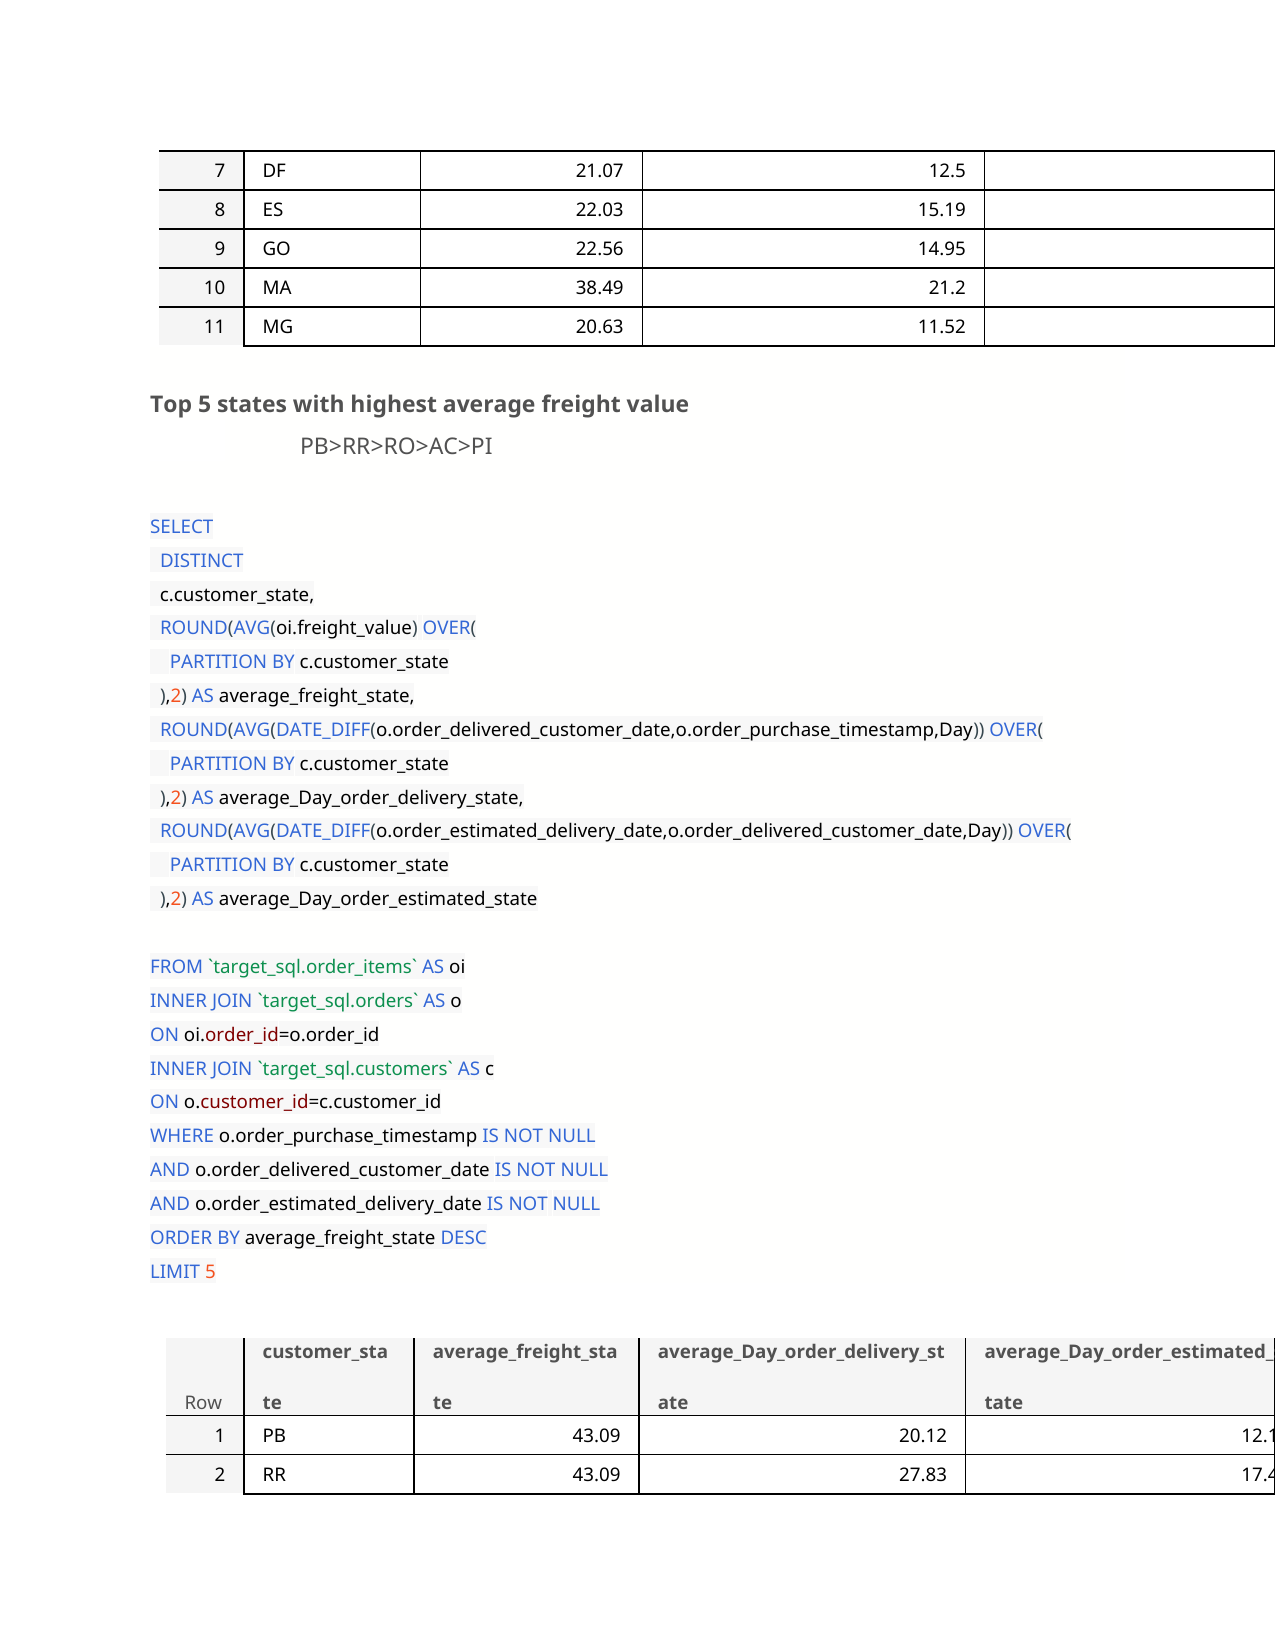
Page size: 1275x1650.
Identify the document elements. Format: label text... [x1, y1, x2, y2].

text DISTINCT [150, 547, 1125, 572]
table_header [244, 1292, 414, 1338]
text PARTITION BY c.customer_state [150, 750, 1125, 776]
text INNER JOIN `target_sql.orders` AS o [150, 987, 1125, 1013]
text ),2) AS average_freight_state, [150, 682, 1125, 708]
table_cell 10 [159, 269, 243, 306]
table_cell 14.95 [643, 230, 984, 267]
text ROUND(AVG(DATE_DIFF(o.order_estimated_delivery_date,o.order_delivered_customer_date,Day)) OVER( [150, 818, 1125, 843]
text ROUND(AVG(DATE_DIFF(o.order_delivered_customer_date,o.order_purchase_timestamp,Day)) OVER( [150, 716, 1125, 742]
table_cell MG [245, 308, 420, 345]
text AND o.order_estimated_delivery_date IS NOT NULL [150, 1190, 1125, 1216]
text ROUND(AVG(oi.freight_value) OVER( [150, 615, 1125, 640]
text ),2) AS average_Day_order_estimated_state [150, 886, 1125, 911]
table_cell 38.49 [421, 269, 642, 306]
table_cell 17.43 [966, 1455, 1274, 1493]
text PB>RR>RO>AC>PI [225, 430, 1125, 461]
table_cell average_freight_state [415, 1338, 638, 1415]
text ON o.customer_id=c.customer_id [150, 1089, 1125, 1114]
table_cell 2 [166, 1455, 243, 1493]
text WHERE o.order_purchase_timestamp IS NOT NULL [150, 1122, 1125, 1148]
table_cell 22.03 [421, 191, 642, 228]
text PARTITION BY c.customer_state [150, 648, 1125, 674]
table_cell 20.63 [421, 308, 642, 345]
text SELECT [150, 513, 1125, 539]
table_cell 43.09 [415, 1416, 638, 1454]
text PARTITION BY c.customer_state [150, 852, 1125, 877]
table_cell 11.37 [985, 230, 1274, 267]
table_cell average_Day_order_delivery_state [640, 1338, 965, 1415]
text ON oi.order_id=o.order_id [150, 1021, 1125, 1046]
table_cell 12.4 [985, 308, 1274, 345]
table_cell 21.2 [643, 269, 984, 306]
table_cell 11.27 [985, 152, 1274, 189]
text Top 5 states with highest average freight value [150, 388, 1125, 420]
table_header [966, 1292, 1275, 1338]
table_header [639, 1292, 966, 1338]
table_header [166, 1292, 244, 1338]
table_cell average_Day_order_estimated_state [966, 1338, 1274, 1415]
table_cell 21.07 [421, 152, 642, 189]
table_cell DF [245, 152, 420, 189]
text ORDER BY average_freight_state DESC [150, 1224, 1125, 1249]
table_cell 11.52 [643, 308, 984, 345]
table_header [414, 1292, 639, 1338]
text c.customer_state, [150, 581, 1125, 606]
table_cell 43.09 [415, 1455, 638, 1493]
table_cell PB [245, 1416, 413, 1454]
table_cell 27.83 [640, 1455, 965, 1493]
table_cell customer_state [245, 1338, 413, 1415]
table_cell 1 [166, 1416, 243, 1454]
table_cell 22.56 [421, 230, 642, 267]
text ),2) AS average_Day_order_delivery_state, [150, 784, 1125, 809]
table_cell MA [245, 269, 420, 306]
table_cell 8 [159, 191, 243, 228]
table_cell 9.11 [985, 269, 1274, 306]
text INNER JOIN `target_sql.customers` AS c [150, 1055, 1125, 1080]
table_cell 12.15 [966, 1416, 1274, 1454]
table_cell 7 [159, 152, 243, 189]
text FROM `target_sql.order_items` AS oi [150, 953, 1125, 979]
table_cell Row [166, 1338, 243, 1415]
table_cell 9.77 [985, 191, 1274, 228]
table_cell GO [245, 230, 420, 267]
table_cell 9 [159, 230, 243, 267]
table_cell ES [245, 191, 420, 228]
table_cell RR [245, 1455, 413, 1493]
table_cell 12.5 [643, 152, 984, 189]
text LIMIT 5 [150, 1258, 1125, 1283]
table_cell 11 [159, 308, 243, 345]
table_cell 20.12 [640, 1416, 965, 1454]
text AND o.order_delivered_customer_date IS NOT NULL [150, 1156, 1125, 1182]
table_cell 15.19 [643, 191, 984, 228]
